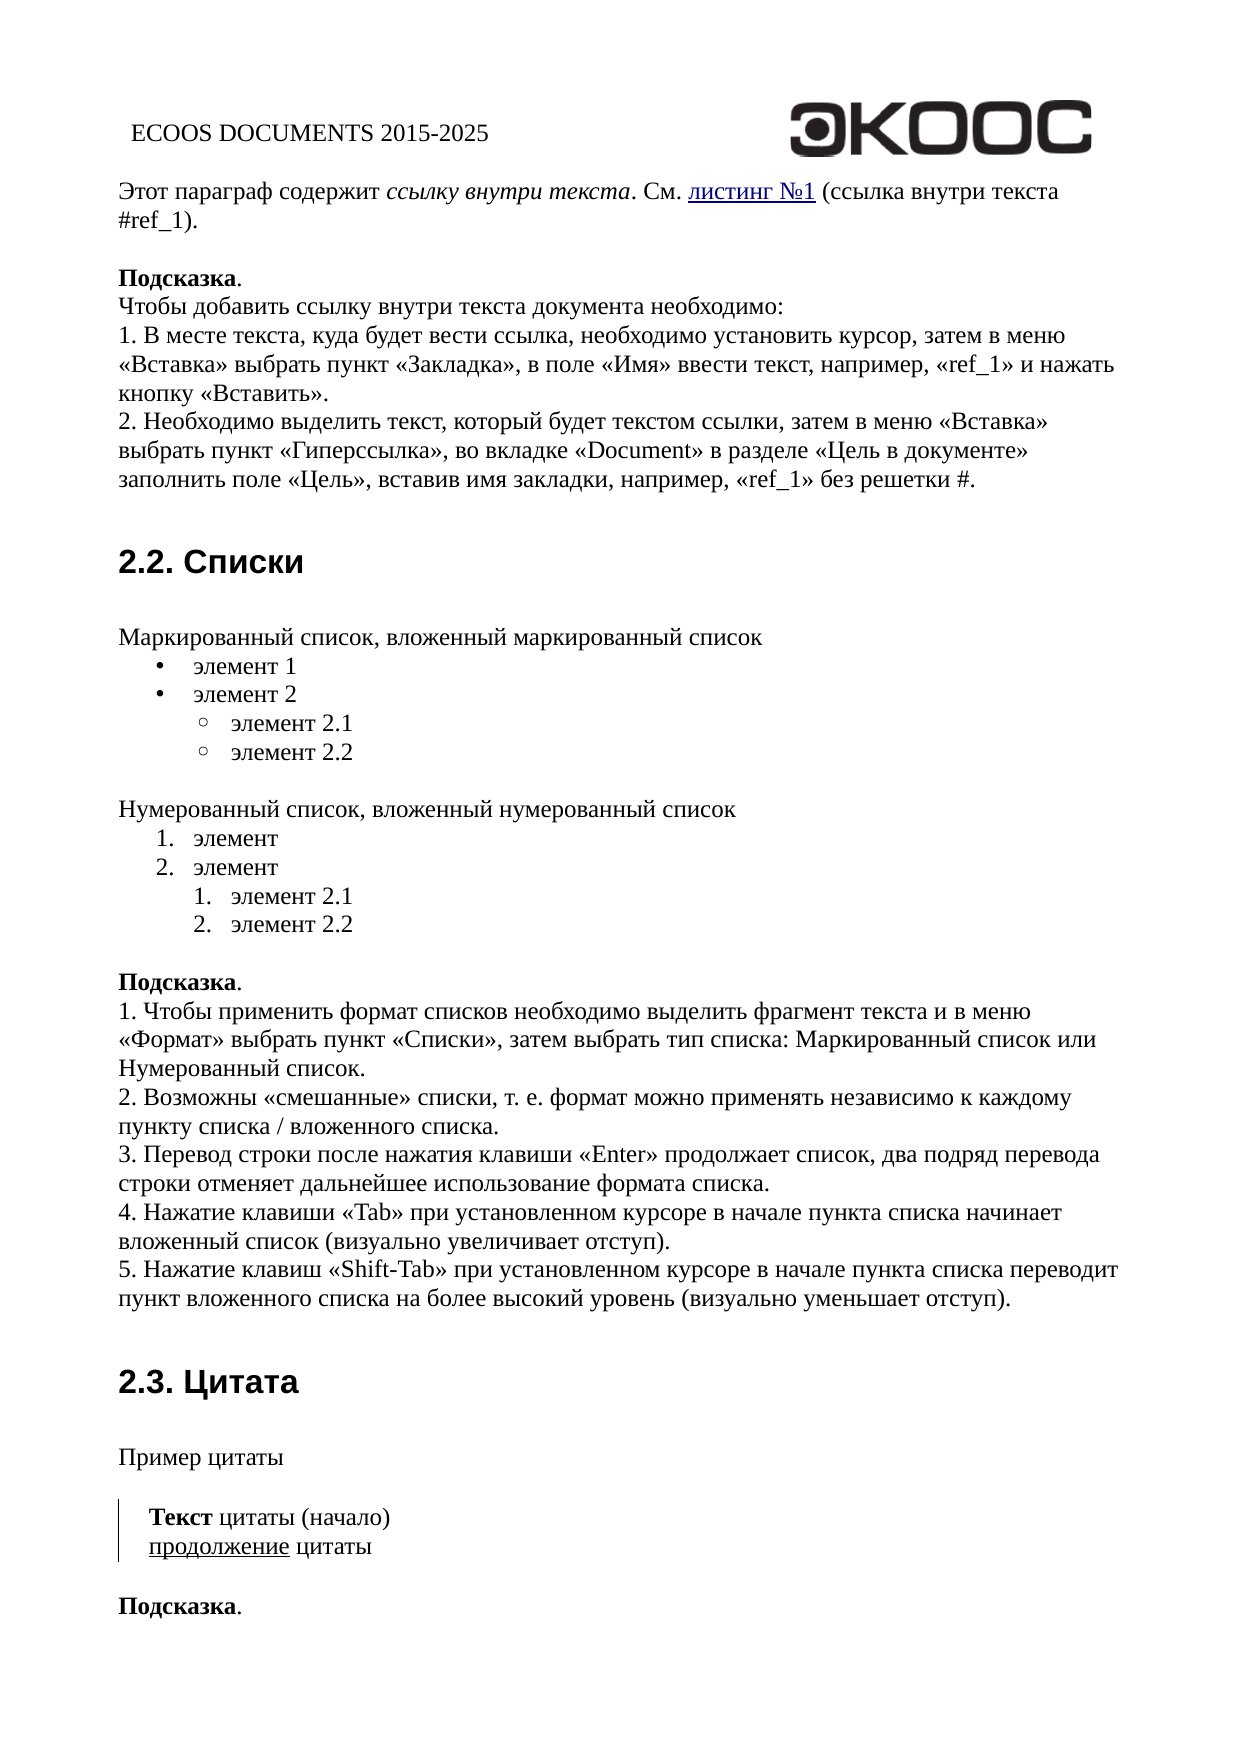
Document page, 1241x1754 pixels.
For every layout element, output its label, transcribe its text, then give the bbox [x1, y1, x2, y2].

text Пример цитаты [118, 1442, 1122, 1470]
list элемент 2.1 [193, 881, 1122, 909]
text 1. В месте текста, куда будет вести ссылка, необходимо установить курсор, затем в меню «Вставка» выбрать пункт «Закладка», в поле «Имя» ввести текст, например, «ref_1» и нажать кнопку «Вставить». [118, 320, 1122, 406]
text Текст цитаты (начало) [119, 1499, 1063, 1531]
text 2. Возможны «смешанные» списки, т. е. формат можно применять независимо к каждому пункту списка / вложенного списка. [118, 1082, 1122, 1139]
list элемент [156, 823, 1122, 852]
text Маркированный список, вложенный маркированный список [118, 622, 1122, 651]
list элемент 2 [156, 679, 1122, 708]
text Подсказка. [118, 263, 1122, 291]
text 5. Нажатие клавиш «Shift-Tab» при установленном курсоре в начале пункта списка переводит пункт вложенного списка на более высокий уровень (визуально уменьшает отступ). [118, 1254, 1122, 1312]
text 1. Чтобы применить формат списков необходимо выделить фрагмент текста и в меню «Формат» выбрать пункт «Списки», затем выбрать тип списка: Маркированный список или Нумерованный список. [118, 996, 1122, 1082]
list элемент [156, 852, 1122, 881]
text Нумерованный список, вложенный нумерованный список [118, 794, 1122, 823]
text Подсказка. [118, 967, 1122, 996]
picture [790, 100, 1092, 157]
list элемент 1 [156, 651, 1122, 679]
list элемент 2.1 [193, 708, 1122, 737]
text 4. Нажатие клавиши «Tab» при установленном курсоре в начале пункта списка начинает вложенный список (визуально увеличивает отступ). [118, 1197, 1122, 1254]
text 2. Необходимо выделить текст, который будет текстом ссылки, затем в меню «Вставка» выбрать пункт «Гиперссылка», во вкладке «Document» в разделе «Цель в документе» заполнить поле «Цель», вставив имя закладки, например, «ref_1» без решетки #. [118, 406, 1122, 493]
text Подсказка. [118, 1591, 1122, 1620]
list элемент 2.2 [193, 909, 1122, 938]
text Чтобы добавить ссылку внутри текста документа необходимо: [118, 291, 1122, 320]
text 3. Перевод строки после нажатия клавиши «Enter» продолжает список, два подряд перевода строки отменяет дальнейшее использование формата списка. [118, 1139, 1122, 1197]
text Этот параграф содержит ссылку внутри текста. См. листинг №1 (ссылка внутри текста #ref_1). [118, 176, 1122, 234]
subtitle 2.3. Цитата [118, 1362, 1122, 1400]
subtitle 2.2. Списки [118, 542, 1122, 581]
list элемент 2.2 [193, 737, 1122, 766]
text продолжение цитаты [119, 1531, 1063, 1562]
